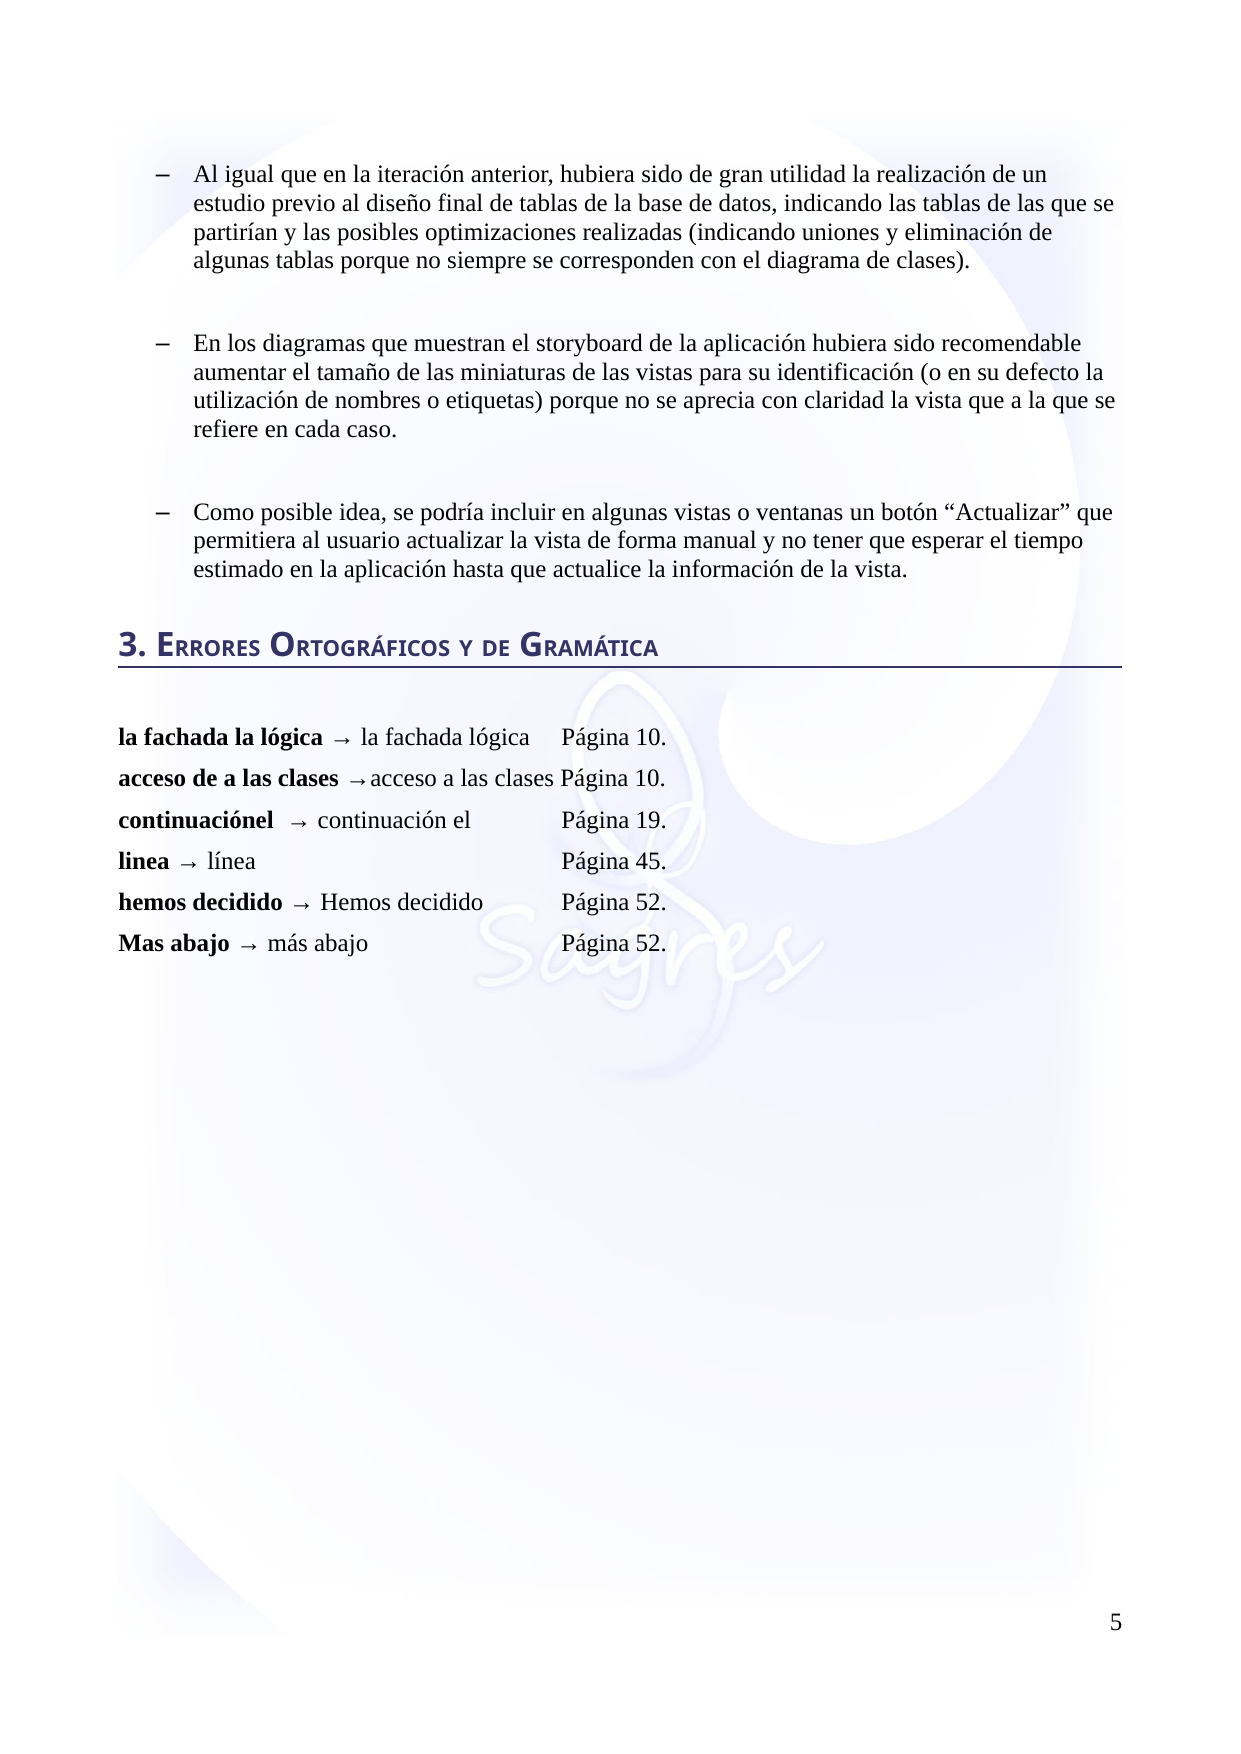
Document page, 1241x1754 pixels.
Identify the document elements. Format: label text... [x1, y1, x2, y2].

list Como posible idea, se podría incluir en algunas vistas o ventanas un botón “Actualizar” que permitiera al usuario actualizar la vista de forma manual y no tener que esperar el tiempo estimado en la aplicación hasta que actualice la información de la vista. [156, 497, 1122, 583]
text acceso de a las clases →acceso a las clases Página 10. [118, 763, 1122, 792]
picture [118, 668, 1122, 722]
text continuaciónel → continuación el Página 19. [118, 805, 1122, 833]
picture [118, 916, 1122, 928]
picture [118, 751, 1122, 763]
picture [118, 875, 1122, 887]
text hemos decidido → Hemos decidido Página 52. [118, 887, 1122, 916]
picture [118, 833, 1122, 846]
text la fachada la lógica → la fachada lógica Página 10. [118, 722, 1122, 751]
list Al igual que en la iteración anterior, hubiera sido de gran utilidad la realización de un estudio previo al diseño final de tablas de la base de datos, indicando las tablas de las que se partirían y las posibles optimizaciones realizadas (indicando uniones y eliminación de algunas tablas porque no siempre se corresponden con el diagrama de clases). [156, 159, 1122, 274]
text linea → línea Página 45. [118, 846, 1122, 875]
picture [118, 118, 1122, 621]
subtitle 3. Errores Ortográficos y de Gramática [118, 621, 1122, 666]
list En los diagramas que muestran el storyboard de la aplicación hubiera sido recomendable aumentar el tamaño de las miniaturas de las vistas para su identificación (o en su defecto la utilización de nombres o etiquetas) porque no se aprecia con claridad la vista que a la que se refiere en cada caso. [156, 328, 1122, 443]
text Mas abajo → más abajo Página 52. [118, 928, 1122, 957]
picture [118, 792, 1122, 805]
picture [118, 957, 1122, 1636]
